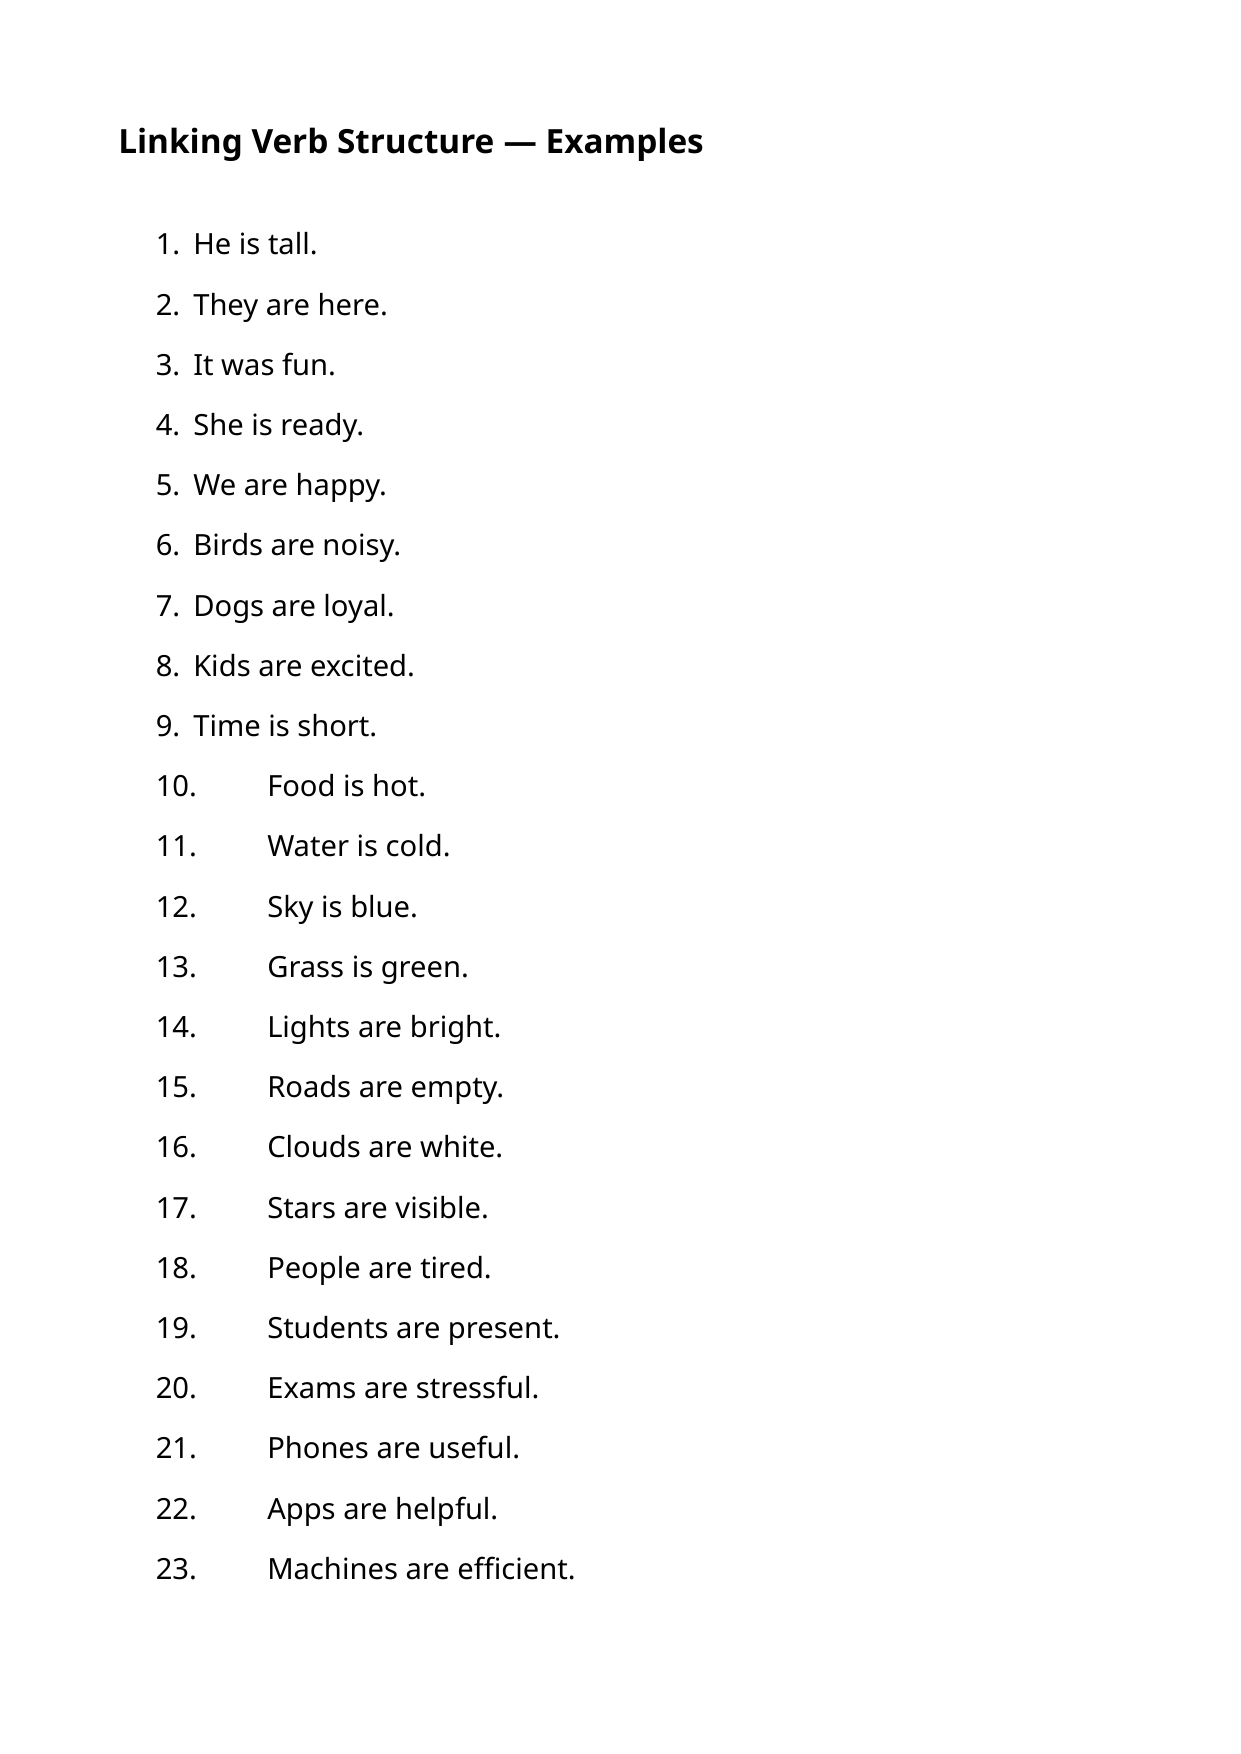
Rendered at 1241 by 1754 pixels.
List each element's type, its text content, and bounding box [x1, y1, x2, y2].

list Clouds are white. [156, 1127, 1122, 1166]
list Food is hot. [156, 766, 1122, 805]
list It was fun. [156, 344, 1122, 384]
list Sky is blue. [156, 886, 1122, 926]
list People are tired. [156, 1247, 1122, 1287]
list Roads are empty. [156, 1067, 1122, 1106]
list Birds are noisy. [156, 525, 1122, 564]
list Water is cold. [156, 826, 1122, 865]
list They are here. [156, 284, 1122, 323]
list She is ready. [156, 404, 1122, 444]
subtitle Linking Verb Structure — Examples [118, 118, 1122, 163]
list Phones are useful. [156, 1428, 1122, 1467]
list Machines are efficient. [156, 1548, 1122, 1588]
list Grass is green. [156, 946, 1122, 986]
list Exams are stressful. [156, 1368, 1122, 1407]
list Kids are excited. [156, 645, 1122, 685]
list Dogs are loyal. [156, 585, 1122, 624]
list We are happy. [156, 464, 1122, 504]
list Lights are bright. [156, 1006, 1122, 1046]
list He is tall. [156, 224, 1122, 263]
list Students are present. [156, 1307, 1122, 1347]
list Stars are visible. [156, 1187, 1122, 1227]
list Time is short. [156, 705, 1122, 745]
list Apps are helpful. [156, 1488, 1122, 1528]
